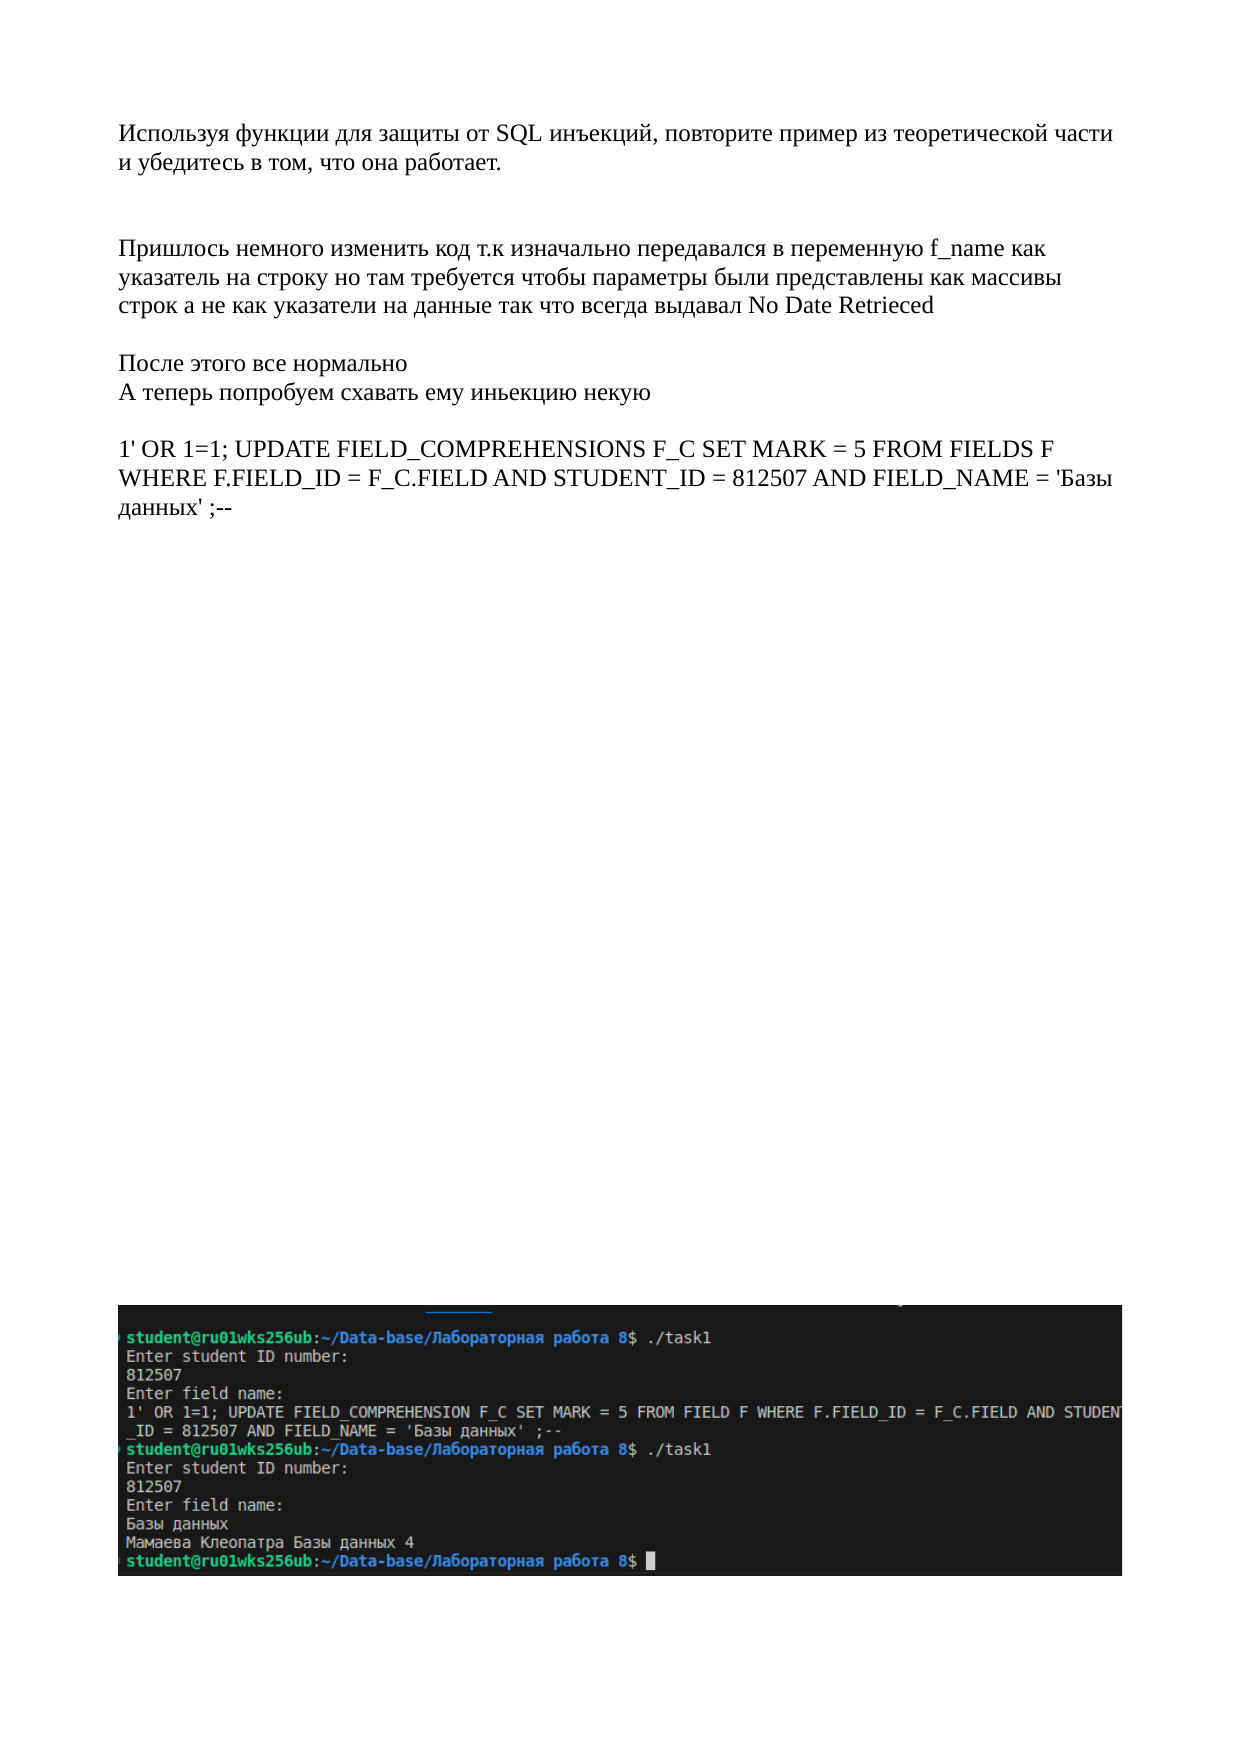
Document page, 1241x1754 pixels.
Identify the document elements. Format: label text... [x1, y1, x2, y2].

picture [118, 1305, 1123, 1576]
text Используя функции для защиты от SQL инъекций, повторите пример из теоретической части и убедитесь в том, что она работает. Пришлось немного изменить код т.к изначально передавался в переменную f_name как указатель на строку но там требуется чтобы параметры были представлены как массивы строк а не как указатели на данные так что всегда выдавал No Date Retrieced После этого все нормально А теперь попробуем схавать ему иньекцию некую 1' OR 1=1; UPDATE FIELD_COMPREHENSIONS F_C SET MARK = 5 FROM FIELDS F WHERE F.FIELD_ID = F_C.FIELD AND STUDENT_ID = 812507 AND FIELD_NAME = 'Базы данных' ;-- [118, 118, 1122, 1305]
text [118, 1576, 1122, 1615]
